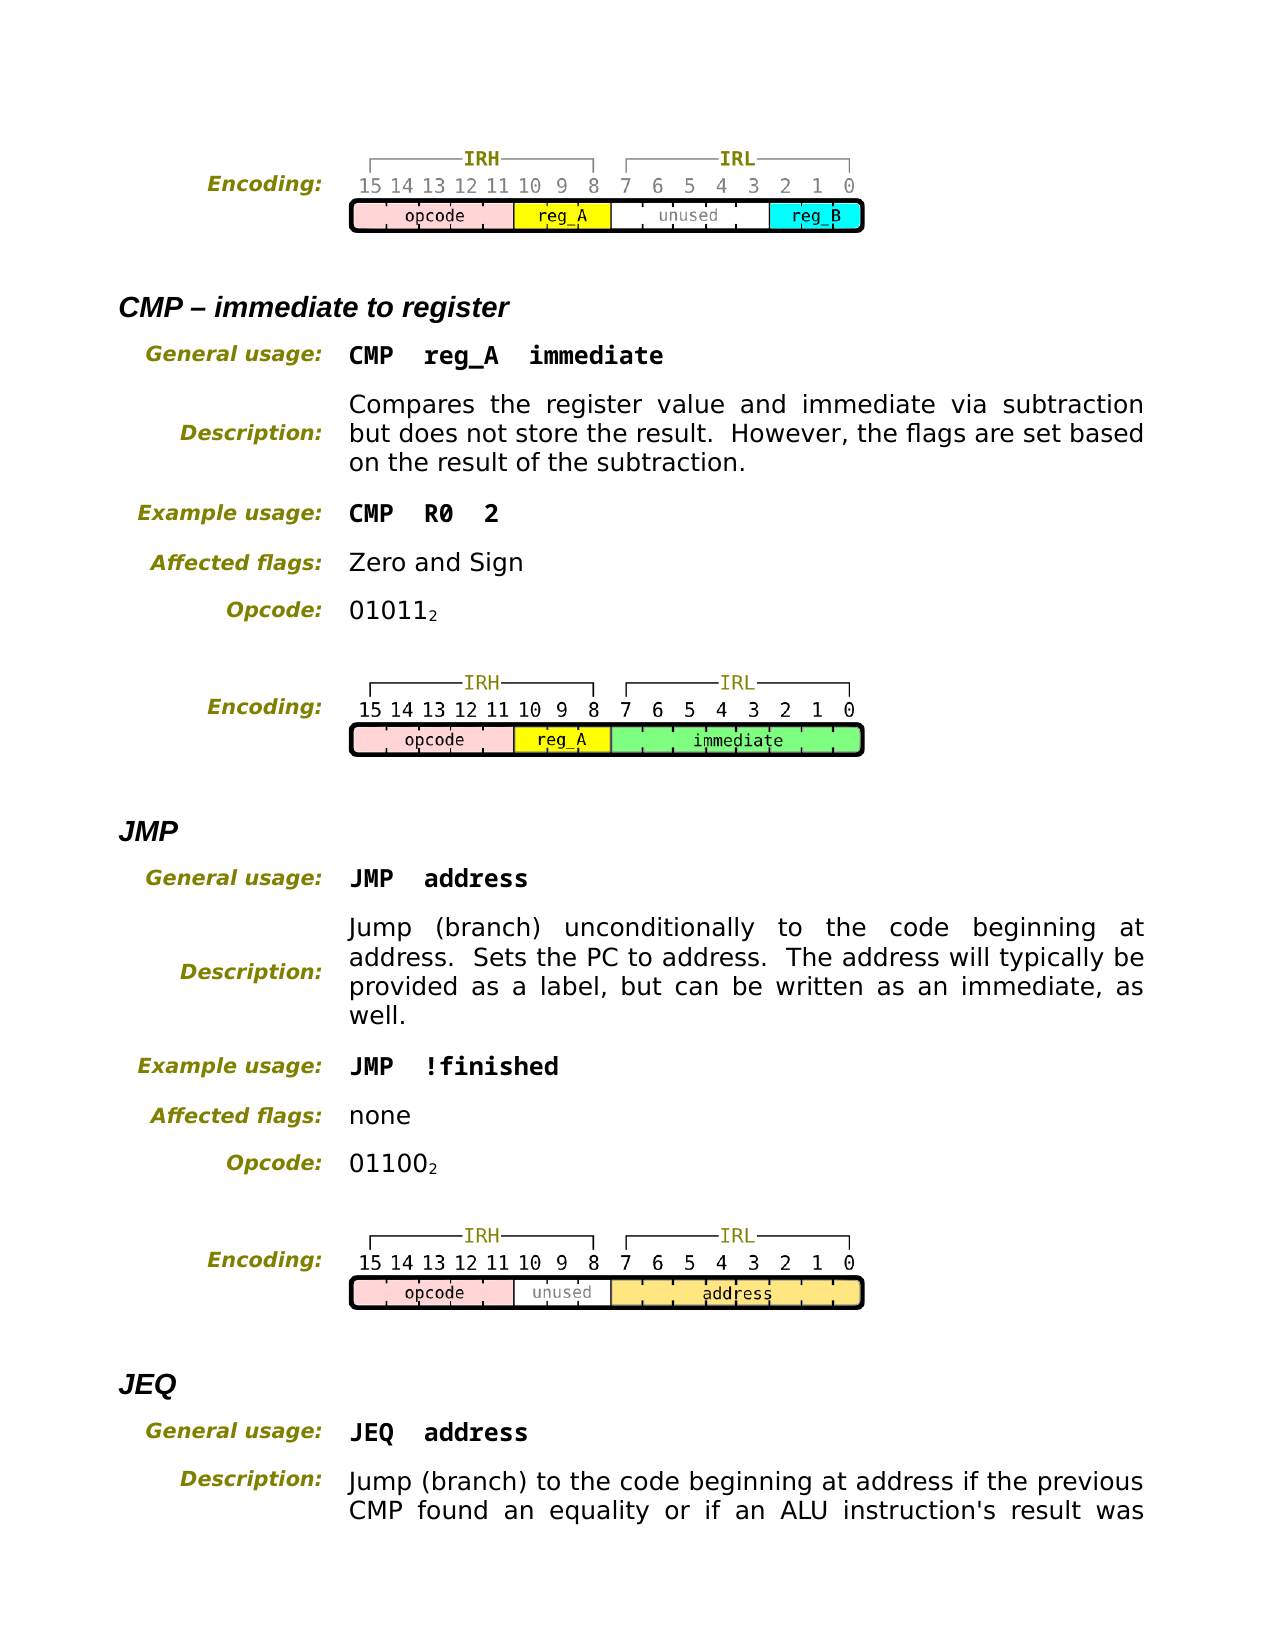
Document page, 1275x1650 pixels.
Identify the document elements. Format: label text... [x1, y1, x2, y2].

table_cell Compares the register value and immediate via subtraction but does not store the result. However, the flags are set based on the result of the subtraction. [337, 388, 1157, 494]
table_header JEQ address [337, 1413, 1157, 1465]
table_cell Affected flags: [118, 547, 337, 594]
table_cell Description: [118, 388, 337, 494]
table_header General usage: [118, 860, 337, 912]
table_cell Description: [118, 1465, 337, 1529]
picture [348, 149, 865, 233]
table_cell Encoding: [118, 1195, 337, 1342]
subtitle JMP [118, 814, 1157, 847]
table_cell Jump (branch) unconditionally to the code beginning at address. Sets the PC to address. The address will typically be provided as a label, but can be written as an immediate, as well. [337, 912, 1157, 1047]
table_cell [337, 642, 1157, 789]
table_cell Example usage: [118, 1047, 337, 1100]
table_cell Example usage: [118, 494, 337, 547]
table_cell [337, 118, 1157, 265]
subtitle CMP – immediate to register [118, 290, 1157, 323]
table_cell Opcode: [118, 1148, 337, 1195]
table_cell JMP !finished [337, 1047, 1157, 1100]
table_cell Encoding: [118, 642, 337, 789]
subtitle JEQ [118, 1367, 1157, 1400]
table_header General usage: [118, 336, 337, 388]
table_cell Encoding: [118, 118, 337, 265]
table_cell Opcode: [118, 594, 337, 642]
table_cell none [337, 1100, 1157, 1147]
table_cell 010112 [337, 594, 1157, 642]
table_cell Description: [118, 912, 337, 1047]
table_header CMP reg_A immediate [337, 336, 1157, 388]
table_cell [337, 1195, 1157, 1342]
table_cell CMP R0 2 [337, 494, 1157, 547]
table_cell Jump (branch) to the code beginning at address if the previous CMP found an equality or if an ALU instruction's result was [337, 1465, 1157, 1529]
table_cell Affected flags: [118, 1100, 337, 1147]
table_cell 011002 [337, 1148, 1157, 1195]
picture [348, 1226, 865, 1310]
table_cell Zero and Sign [337, 547, 1157, 594]
table_header JMP address [337, 860, 1157, 912]
picture [348, 673, 865, 757]
table_header General usage: [118, 1413, 337, 1465]
